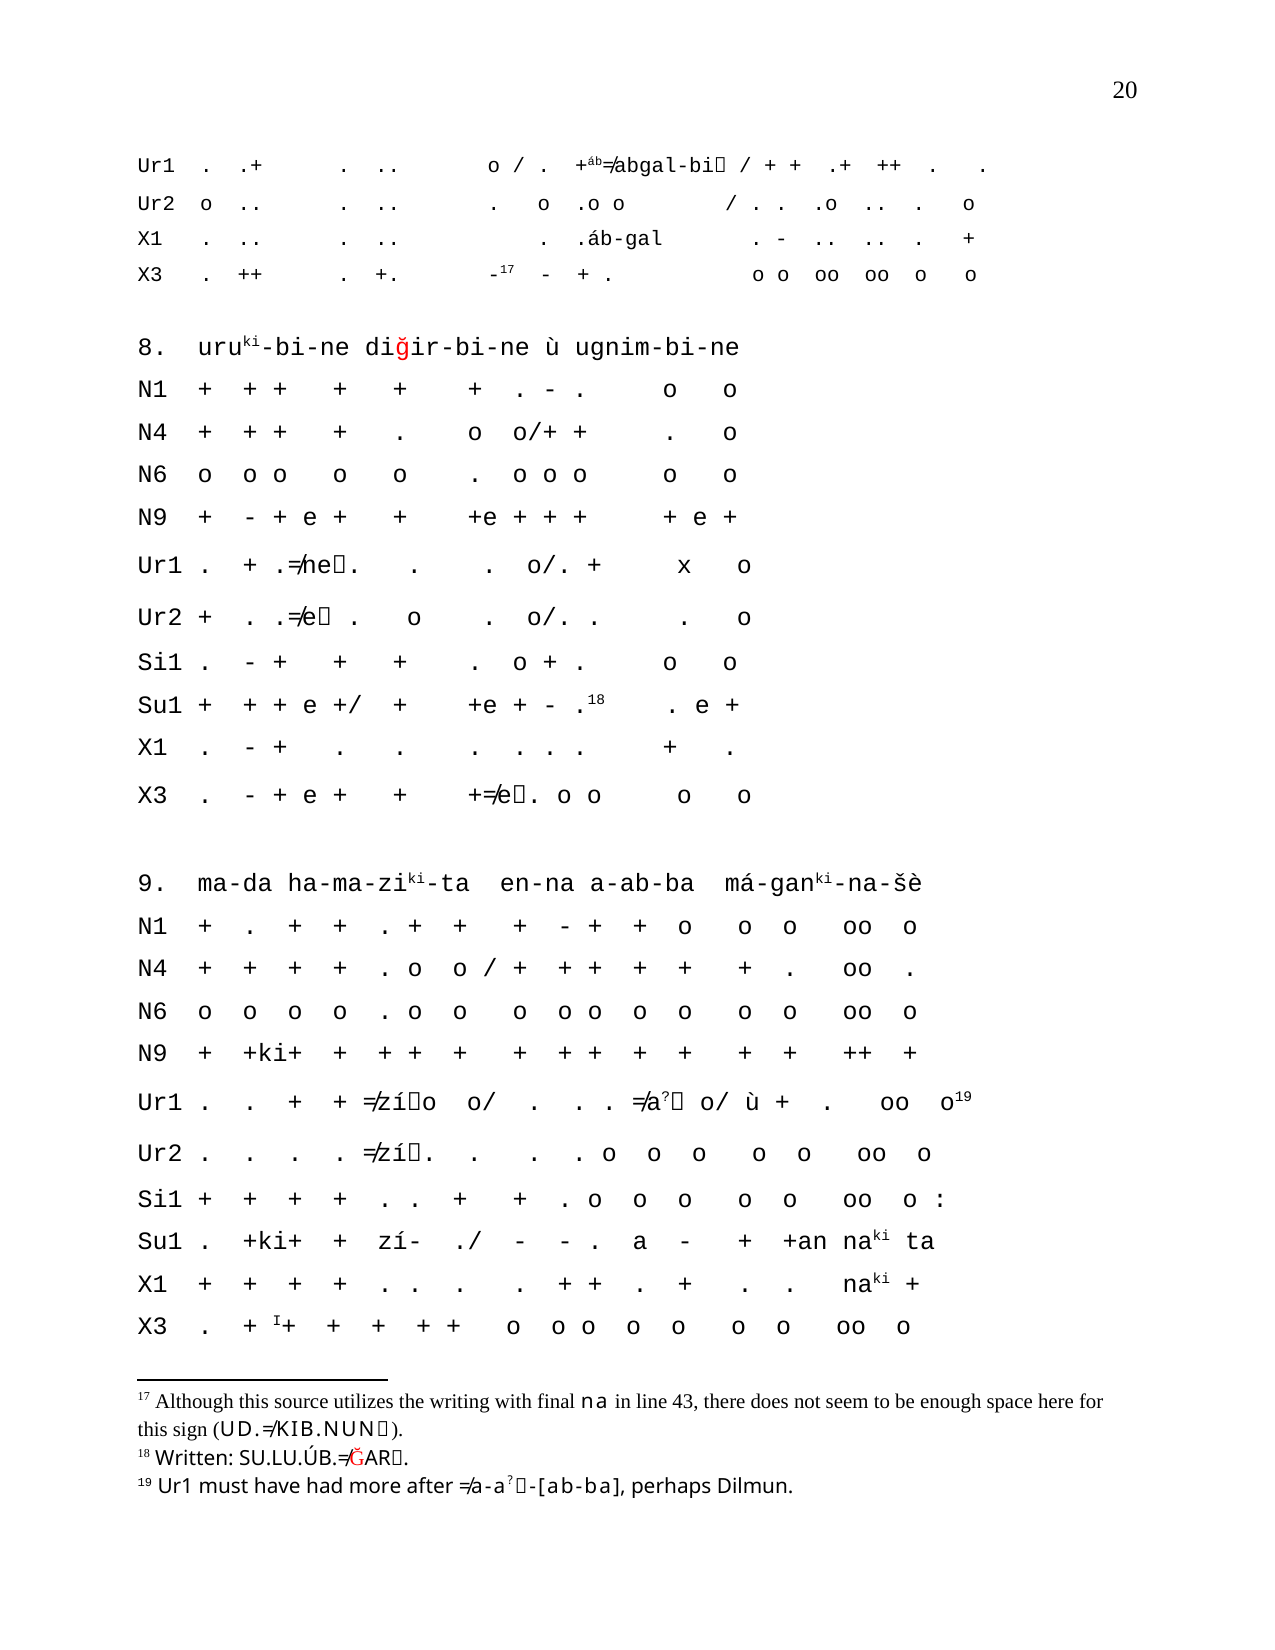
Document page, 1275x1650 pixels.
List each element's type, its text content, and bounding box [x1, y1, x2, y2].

text Ur1 . + .≠ne. . . o/. + x o [137, 547, 1138, 581]
text N9 + - + e + + +e + + + + e + [137, 504, 1138, 533]
text Ur1 . .+ . .. o / . +áb≠abgal-bi / + + .+ ++ . . [137, 150, 1138, 178]
text X3 . - + e + + +≠e. o o o o [137, 777, 1138, 811]
text Su1 + + + e +/ + +e + - . . e + [137, 692, 1138, 721]
text N6 o o o o . o o o o o o o o o oo o [137, 998, 1138, 1027]
text X1 . - + . . . . . . + . [137, 735, 1138, 763]
text N4 + + + + . o o / + + + + + + . oo . [137, 956, 1138, 984]
text N1 + + + + + + . - . o o [137, 377, 1138, 405]
text Although this source utilizes the writing with final na in line 43, there does not seem to be enough space here for this sign (UD.≠KIB.NUN). [137, 1386, 1138, 1443]
text Ur1 must have had more after ≠a-a?-[ab-ba], perhaps Dilmun. [137, 1471, 1138, 1500]
text N1 + . + + . + + + - + + o o o oo o [137, 913, 1138, 942]
text Ur2 + . .≠e . o . o/. . . o [137, 598, 1138, 633]
text N4 + + + + . o o/+ + . o [137, 419, 1138, 448]
text Ur2 o .. . .. . o .o o / . . .o .. . o [137, 193, 1138, 216]
text Si1 . - + + + . o + . o o [137, 650, 1138, 678]
text 9. ma-da ha-ma-ziki-ta en-na a-ab-ba má-ganki-na-šè [137, 871, 1138, 899]
text N9 + +ki+ + + + + + + + + + + + ++ + [137, 1041, 1138, 1069]
text 8. uruki-bi-ne diğir-bi-ne ù ugnim-bi-ne [137, 334, 1138, 363]
text Su1 . +ki+ + zí- ./ - - . a - + +an naki ta [137, 1229, 1138, 1257]
text X3 . ++ . +. - - + . o o oo oo o o [137, 264, 1138, 287]
text X1 . .. . .. . .áb-gal . - .. .. . + [137, 228, 1138, 252]
text Ur2 . . . . ≠zí. . . . o o o o o oo o [137, 1135, 1138, 1169]
text Written: SU.LU.ÚB.≠ĞAR. [137, 1443, 1138, 1471]
text Ur1 . . + + ≠zío o/ . . . ≠a? o/ ù + . oo o [137, 1083, 1138, 1118]
text X3 . + I+ + + + + o o o o o o o oo o [137, 1314, 1138, 1342]
text X1 + + + + . . . . + + . + . . naki + [137, 1271, 1138, 1299]
text Si1 + + + + . . + + . o o o o o oo o : [137, 1186, 1138, 1214]
text N6 o o o o o . o o o o o [137, 462, 1138, 490]
